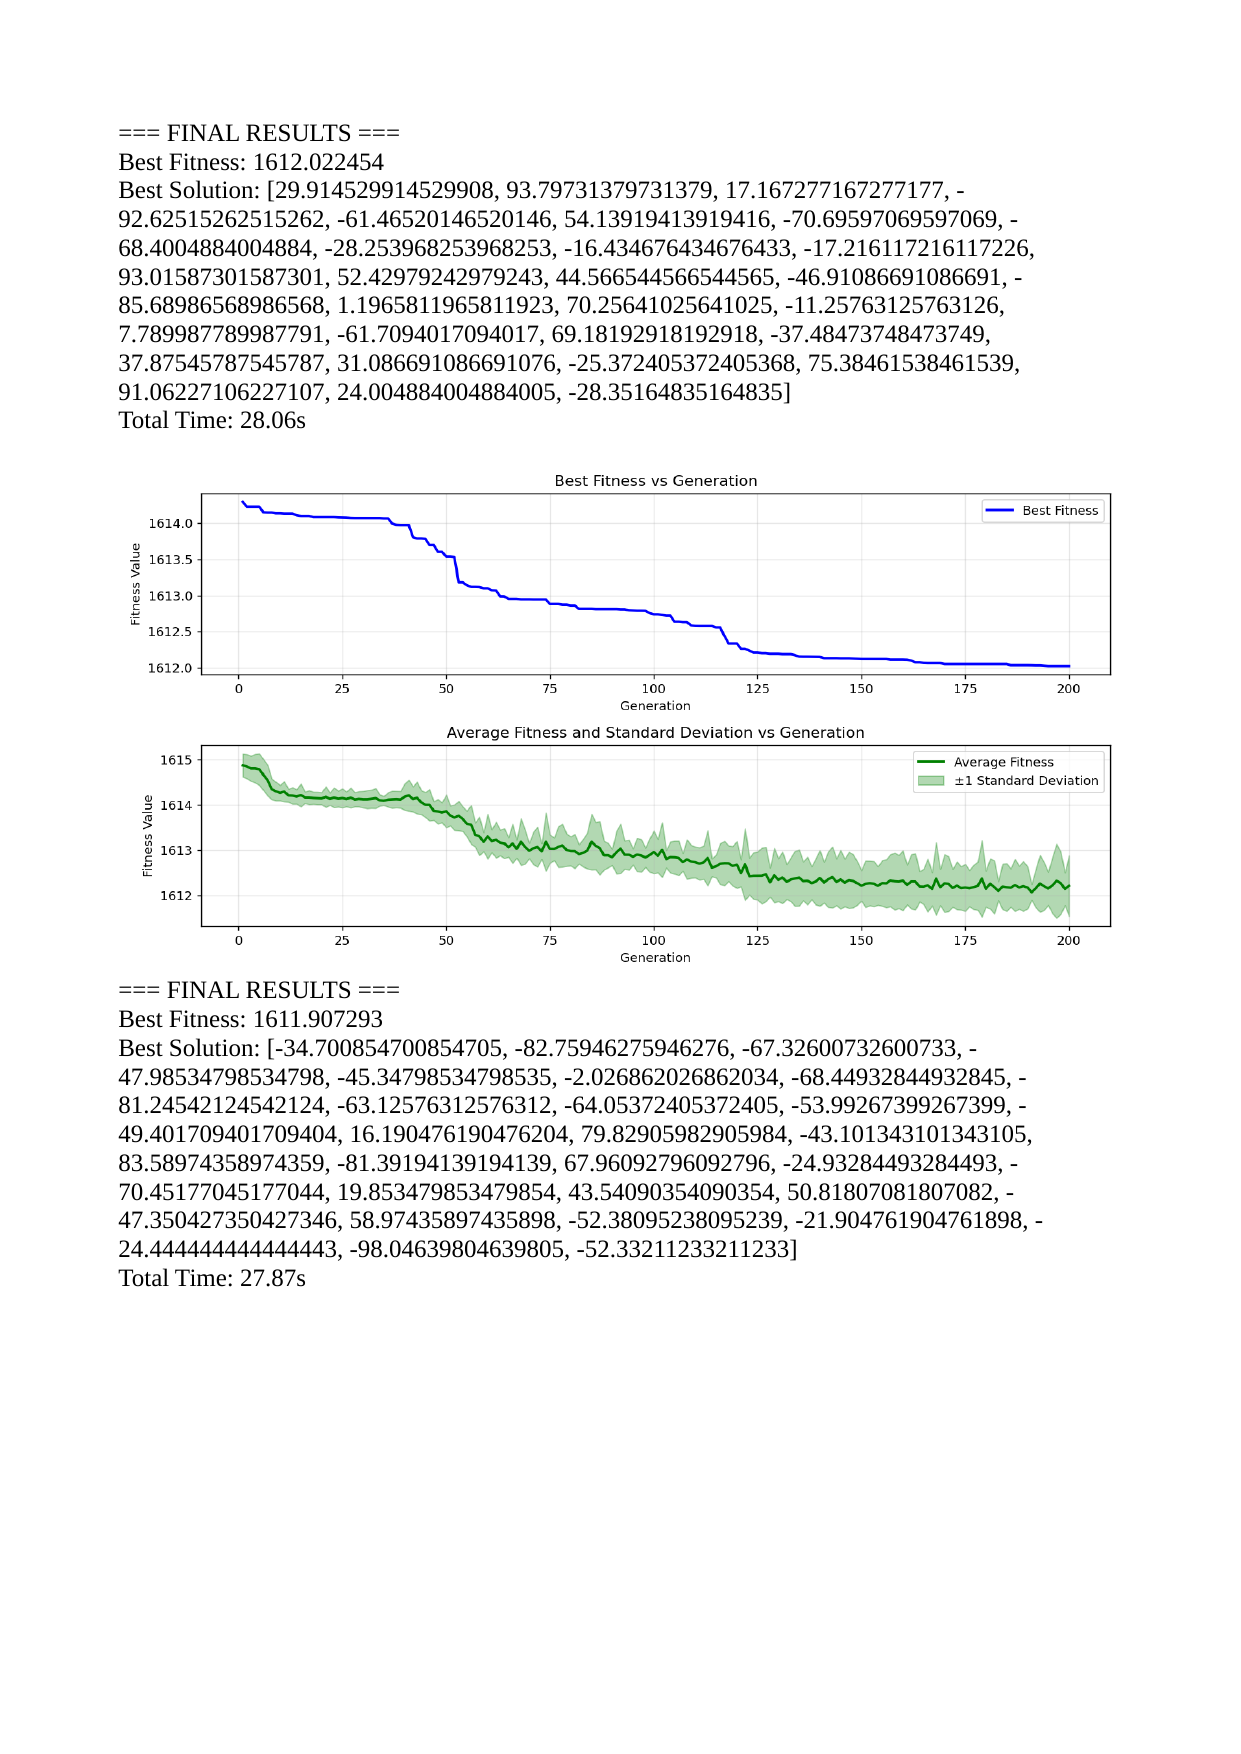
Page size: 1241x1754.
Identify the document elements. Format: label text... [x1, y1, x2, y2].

text Best Solution: [-34.700854700854705, -82.75946275946276, -67.32600732600733, -47.98534798534798, -45.34798534798535, -2.026862026862034, -68.44932844932845, -81.24542124542124, -63.12576312576312, -64.05372405372405, -53.99267399267399, -49.401709401709404, 16.190476190476204, 79.82905982905984, -43.101343101343105, 83.58974358974359, -81.39194139194139, 67.96092796092796, -24.93284493284493, -70.45177045177044, 19.853479853479854, 43.54090354090354, 50.81807081807082, -47.350427350427346, 58.97435897435898, -52.38095238095239, -21.904761904761898, -24.444444444444443, -98.04639804639805, -52.33211233211233] [118, 1033, 1122, 1263]
text Total Time: 28.06s [118, 406, 1122, 434]
text Total Time: 27.87s [118, 1263, 1122, 1292]
text Best Fitness: 1611.907293 [118, 1004, 1122, 1033]
text Best Fitness: 1612.022454 [118, 147, 1122, 176]
text === FINAL RESULTS === [118, 976, 1122, 1004]
text Best Solution: [29.914529914529908, 93.79731379731379, 17.167277167277177, -92.62515262515262, -61.46520146520146, 54.13919413919416, -70.69597069597069, -68.4004884004884, -28.253968253968253, -16.434676434676433, -17.216117216117226, 93.01587301587301, 52.42979242979243, 44.566544566544565, -46.91086691086691, -85.68986568986568, 1.1965811965811923, 70.25641025641025, -11.25763125763126, 7.789987789987791, -61.7094017094017, 69.18192918192918, -37.48473748473749, 37.87545787545787, 31.086691086691076, -25.372405372405368, 75.38461538461539, 91.06227106227107, 24.004884004884005, -28.35164835164835] [118, 176, 1122, 406]
text === FINAL RESULTS === [118, 118, 1122, 147]
picture [118, 463, 1123, 976]
